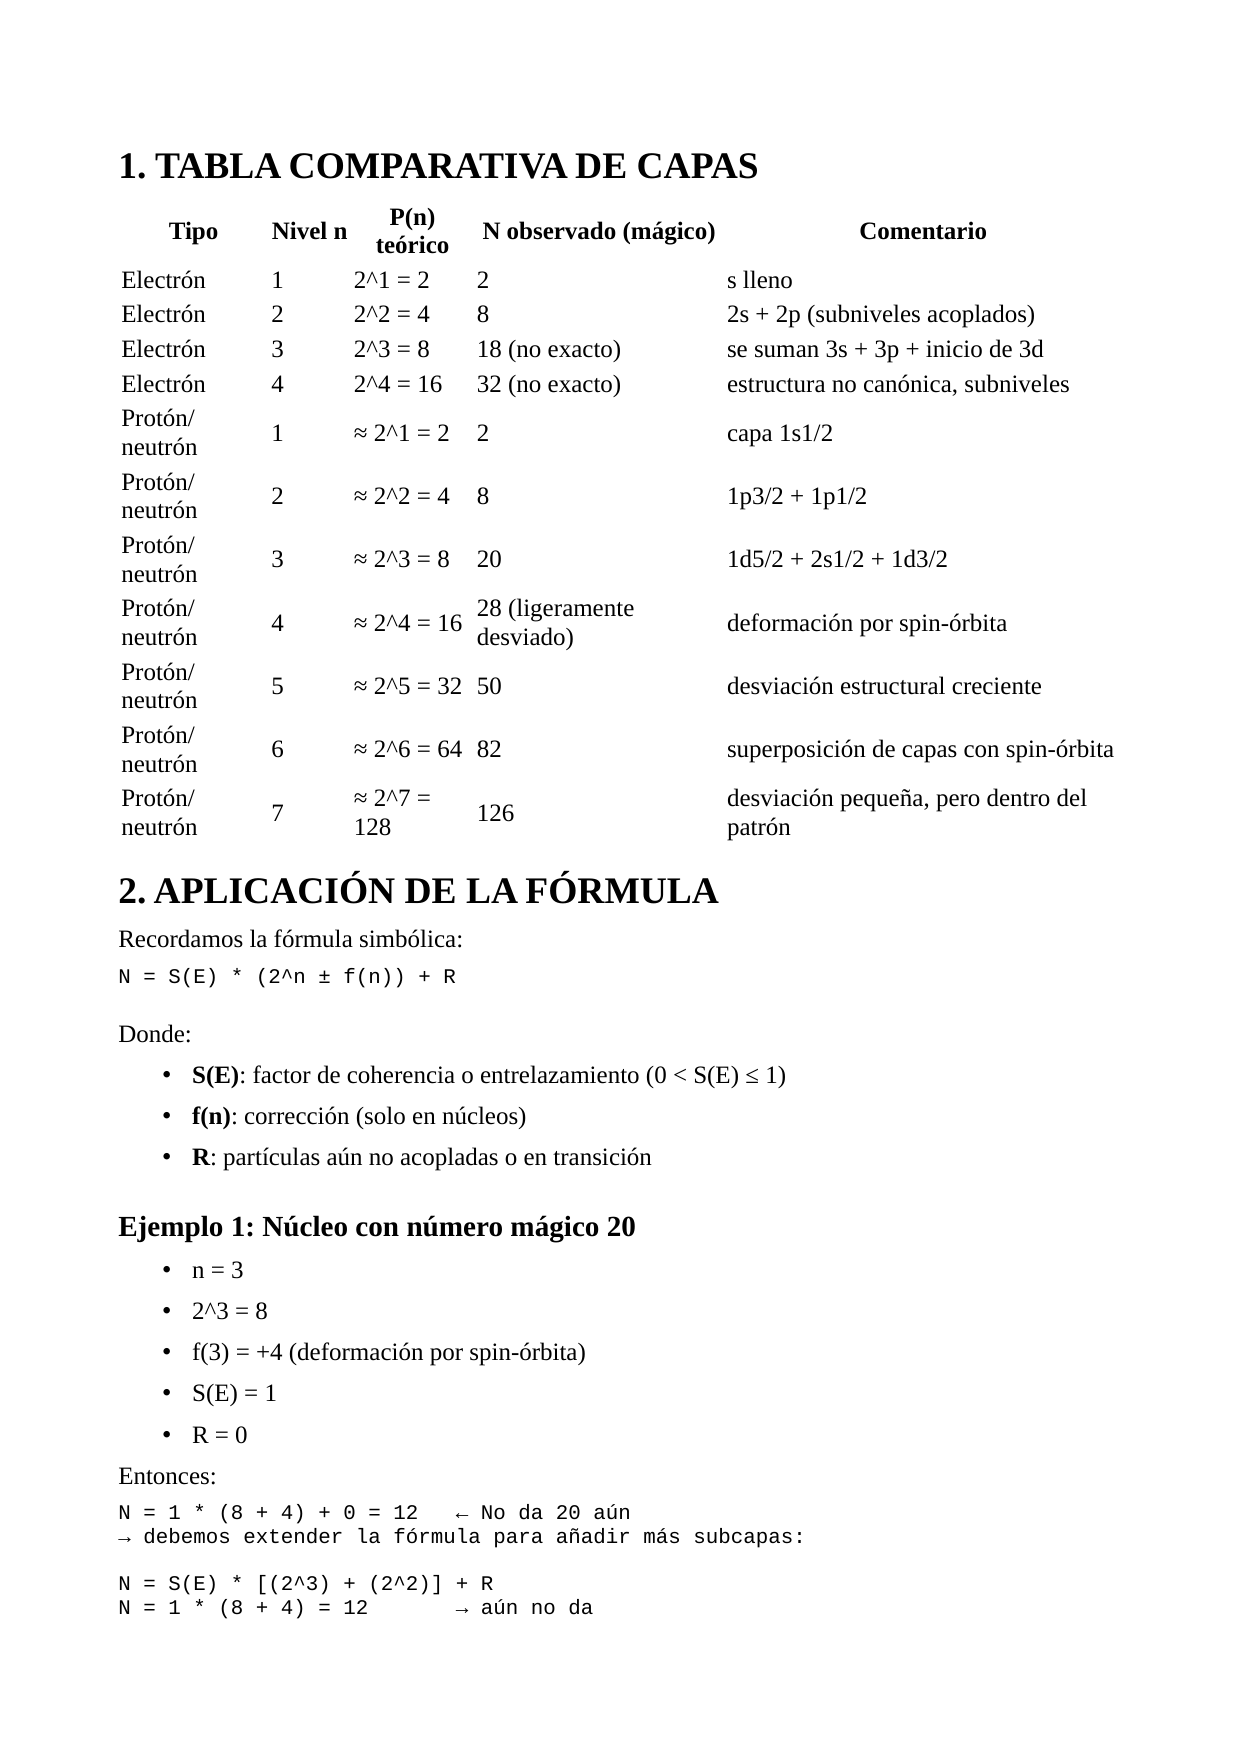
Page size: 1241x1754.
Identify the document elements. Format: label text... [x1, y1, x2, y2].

list n = 3 [162, 1255, 1122, 1283]
table_cell 2^2 = 4 [351, 297, 474, 331]
table_cell 18 (no exacto) [474, 331, 724, 366]
table_cell superposición de capas con spin-órbita [724, 717, 1122, 780]
table_cell 1d5/2 + 2s1/2 + 1d3/2 [724, 527, 1122, 590]
text → debemos extender la fórmula para añadir más subcapas: [118, 1526, 1122, 1549]
table_header Comentario [724, 199, 1122, 262]
list R: partículas aún no acopladas o en transición [162, 1142, 1122, 1171]
table_cell Electrón [118, 297, 268, 331]
table_cell Electrón [118, 262, 268, 297]
table_cell 6 [268, 717, 351, 780]
table_cell Protón/neutrón [118, 527, 268, 590]
table_header Tipo [118, 199, 268, 262]
table_cell 7 [268, 780, 351, 844]
table_cell 28 (ligeramente desviado) [474, 590, 724, 654]
table_cell deformación por spin-órbita [724, 590, 1122, 654]
table_cell estructura no canónica, subniveles [724, 366, 1122, 400]
subtitle Ejemplo 1: Núcleo con número mágico 20 [118, 1209, 1122, 1242]
table_cell desviación estructural creciente [724, 654, 1122, 717]
table_cell desviación pequeña, pero dentro del patrón [724, 780, 1122, 844]
text Entonces: [118, 1461, 1122, 1490]
table_cell ≈ 2^7 = 128 [351, 780, 474, 844]
table_cell 2^1 = 2 [351, 262, 474, 297]
table_header N observado (mágico) [474, 199, 724, 262]
table_cell 4 [268, 590, 351, 654]
table_cell 8 [474, 464, 724, 527]
table_header Nivel n [268, 199, 351, 262]
table_cell ≈ 2^4 = 16 [351, 590, 474, 654]
table_cell 2 [474, 262, 724, 297]
table_cell 32 (no exacto) [474, 366, 724, 400]
text N = S(E) * (2^n ± f(n)) + R [118, 966, 1122, 989]
table_cell 2 [474, 400, 724, 464]
subtitle 1. TABLA COMPARATIVA DE CAPAS [118, 143, 1122, 186]
table_cell 20 [474, 527, 724, 590]
table_cell 2^4 = 16 [351, 366, 474, 400]
text Recordamos la fórmula simbólica: [118, 924, 1122, 953]
table_cell se suman 3s + 3p + inicio de 3d [724, 331, 1122, 366]
table_cell Protón/neutrón [118, 400, 268, 464]
table_cell Protón/neutrón [118, 590, 268, 654]
table_cell Protón/neutrón [118, 654, 268, 717]
table_cell 1 [268, 400, 351, 464]
list f(3) = +4 (deformación por spin-órbita) [162, 1337, 1122, 1366]
table_header P(n) teórico [351, 199, 474, 262]
table_cell 2 [268, 297, 351, 331]
table_cell 2 [268, 464, 351, 527]
list S(E) = 1 [162, 1378, 1122, 1407]
table_cell 4 [268, 366, 351, 400]
table_cell ≈ 2^1 = 2 [351, 400, 474, 464]
table_cell ≈ 2^6 = 64 [351, 717, 474, 780]
table_cell 82 [474, 717, 724, 780]
table_cell 126 [474, 780, 724, 844]
text N = 1 * (8 + 4) = 12 → aún no da [118, 1597, 1122, 1621]
table_cell 1 [268, 262, 351, 297]
table_cell ≈ 2^5 = 32 [351, 654, 474, 717]
table_cell capa 1s1/2 [724, 400, 1122, 464]
table_cell 50 [474, 654, 724, 717]
table_cell 1p3/2 + 1p1/2 [724, 464, 1122, 527]
table_cell s lleno [724, 262, 1122, 297]
table_cell 3 [268, 527, 351, 590]
table_cell 5 [268, 654, 351, 717]
text N = S(E) * [(2^3) + (2^2)] + R [118, 1573, 1122, 1597]
list S(E): factor de coherencia o entrelazamiento (0 < S(E) ≤ 1) [162, 1060, 1122, 1089]
list R = 0 [162, 1420, 1122, 1448]
table_cell 3 [268, 331, 351, 366]
table_cell Electrón [118, 331, 268, 366]
table_cell 2s + 2p (subniveles acoplados) [724, 297, 1122, 331]
list 2^3 = 8 [162, 1296, 1122, 1325]
table_cell 2^3 = 8 [351, 331, 474, 366]
table_cell Electrón [118, 366, 268, 400]
table_cell ≈ 2^3 = 8 [351, 527, 474, 590]
subtitle 2. APLICACIÓN DE LA FÓRMULA [118, 869, 1122, 912]
text N = 1 * (8 + 4) + 0 = 12 ← No da 20 aún [118, 1502, 1122, 1526]
list f(n): corrección (solo en núcleos) [162, 1101, 1122, 1130]
table_cell ≈ 2^2 = 4 [351, 464, 474, 527]
table_cell Protón/neutrón [118, 464, 268, 527]
text Donde: [118, 1019, 1122, 1047]
table_cell Protón/neutrón [118, 780, 268, 844]
table_cell 8 [474, 297, 724, 331]
table_cell Protón/neutrón [118, 717, 268, 780]
